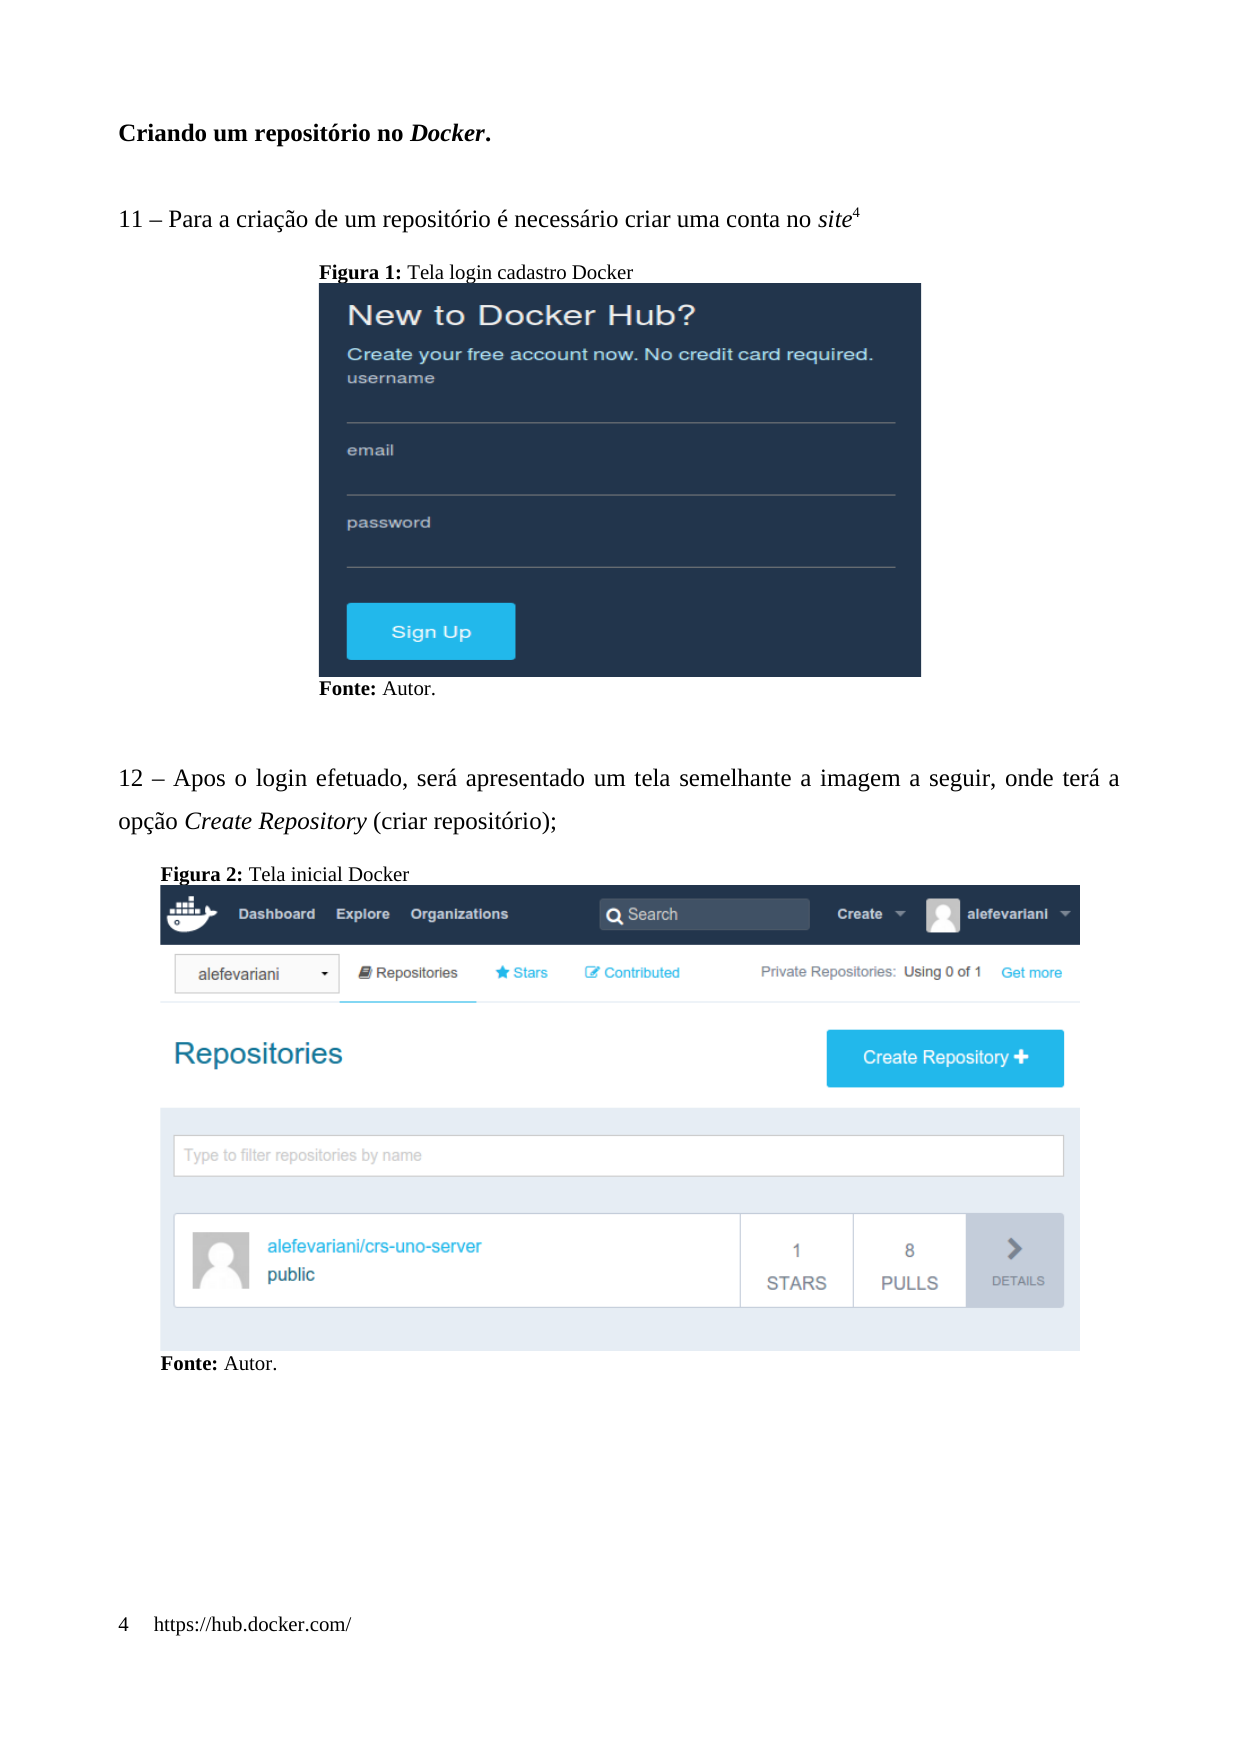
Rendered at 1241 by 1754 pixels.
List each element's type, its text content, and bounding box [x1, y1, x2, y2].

picture [160, 885, 1080, 1351]
text Figura 1: Tela login cadastro Docker [319, 259, 921, 283]
text 11 – Para a criação de um repositório é necessário criar uma conta no site [118, 204, 1122, 233]
text Figura 2: Tela inicial Docker [160, 862, 1080, 885]
text Fonte: Autor. [319, 677, 921, 700]
text https://hub.docker.com/ [118, 1612, 1122, 1636]
text Fonte: Autor. [160, 1351, 1080, 1375]
text 12 – Apos o login efetuado, será apresentado um tela semelhante a imagem a seguir, onde terá a opção Create Repository (criar repositório); [118, 763, 1122, 835]
picture [318, 283, 922, 677]
text Criando um repositório no Docker. [118, 118, 1122, 147]
